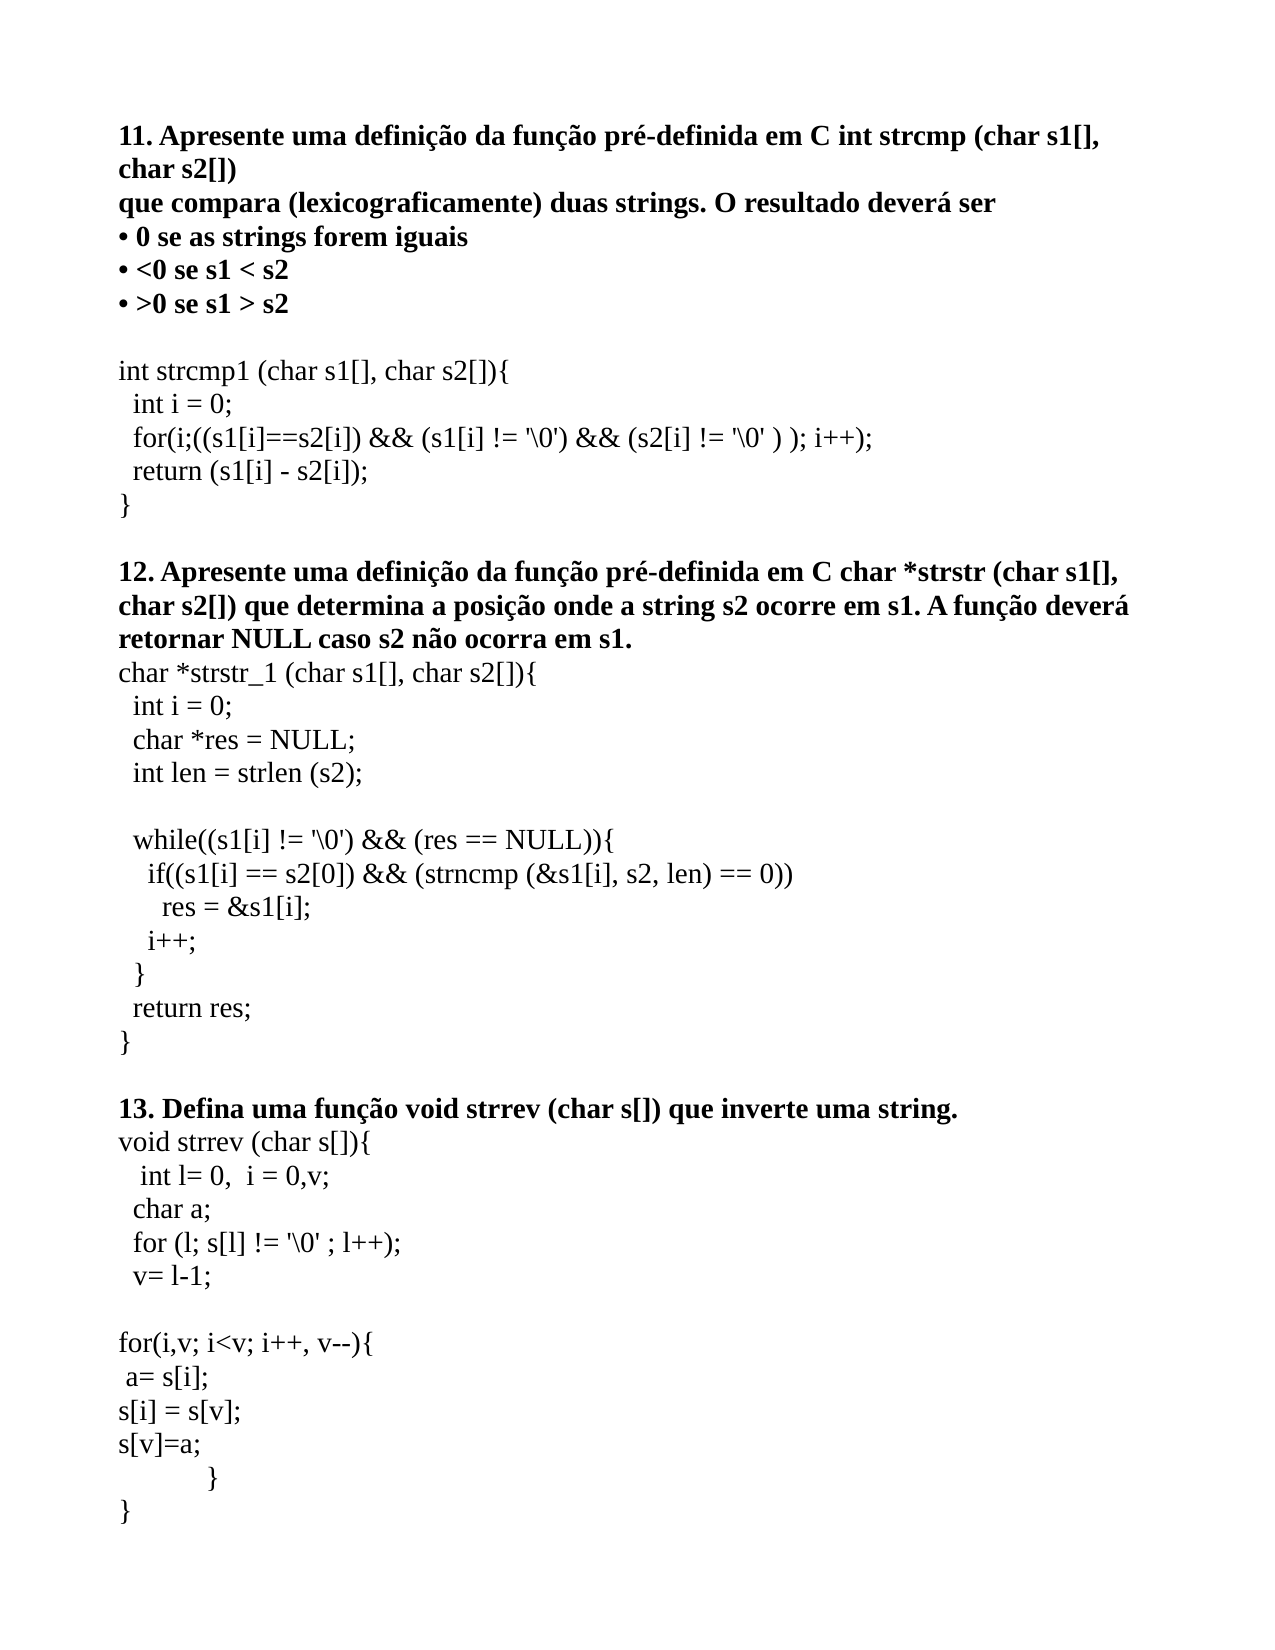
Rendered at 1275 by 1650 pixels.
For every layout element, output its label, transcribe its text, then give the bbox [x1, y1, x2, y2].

text } [118, 1024, 1157, 1057]
text que compara (lexicograficamente) duas strings. O resultado deverá ser [118, 185, 1157, 219]
text s[i] = s[v]; [118, 1393, 1157, 1426]
text res = &s1[i]; [118, 889, 1157, 923]
text int strcmp1 (char s1[], char s2[]){ [118, 353, 1157, 386]
text s[v]=a; [118, 1426, 1157, 1460]
text for(i;((s1[i]==s2[i]) && (s1[i] != '\0') && (s2[i] != '\0' ) ); i++); [118, 420, 1157, 453]
text i++; [118, 923, 1157, 957]
text • <0 se s1 < s2 [118, 252, 1157, 286]
text } [118, 487, 1157, 521]
text 12. Apresente uma definição da função pré-definida em C char *strstr (char s1[], char s2[]) que determina a posição onde a string s2 ocorre em s1. A função deverá retornar NULL caso s2 não ocorra em s1. [118, 554, 1157, 655]
text if((s1[i] == s2[0]) && (strncmp (&s1[i], s2, len) == 0)) [118, 856, 1157, 889]
text char *strstr_1 (char s1[], char s2[]){ [118, 655, 1157, 688]
text int l= 0, i = 0,v; [118, 1158, 1157, 1191]
text char a; [118, 1191, 1157, 1225]
text int i = 0; [118, 688, 1157, 722]
text return (s1[i] - s2[i]); [118, 453, 1157, 487]
text int i = 0; [118, 386, 1157, 420]
text int len = strlen (s2); [118, 755, 1157, 789]
text v= l-1; [118, 1258, 1157, 1292]
text 13. Defina uma função void strrev (char s[]) que inverte uma string. [118, 1091, 1157, 1124]
text } [118, 957, 1157, 990]
text for(i,v; i<v; i++, v--){ [118, 1326, 1157, 1359]
text for (l; s[l] != '\0' ; l++); [118, 1225, 1157, 1258]
text void strrev (char s[]){ [118, 1124, 1157, 1158]
text while((s1[i] != '\0') && (res == NULL)){ [118, 822, 1157, 856]
text } [118, 1493, 1157, 1527]
text a= s[i]; [118, 1359, 1157, 1393]
text • >0 se s1 > s2 [118, 286, 1157, 319]
text char *res = NULL; [118, 722, 1157, 755]
text return res; [118, 990, 1157, 1024]
text • 0 se as strings forem iguais [118, 219, 1157, 252]
text 11. Apresente uma definição da função pré-definida em C int strcmp (char s1[], char s2[]) [118, 118, 1157, 185]
text } [118, 1460, 1157, 1493]
